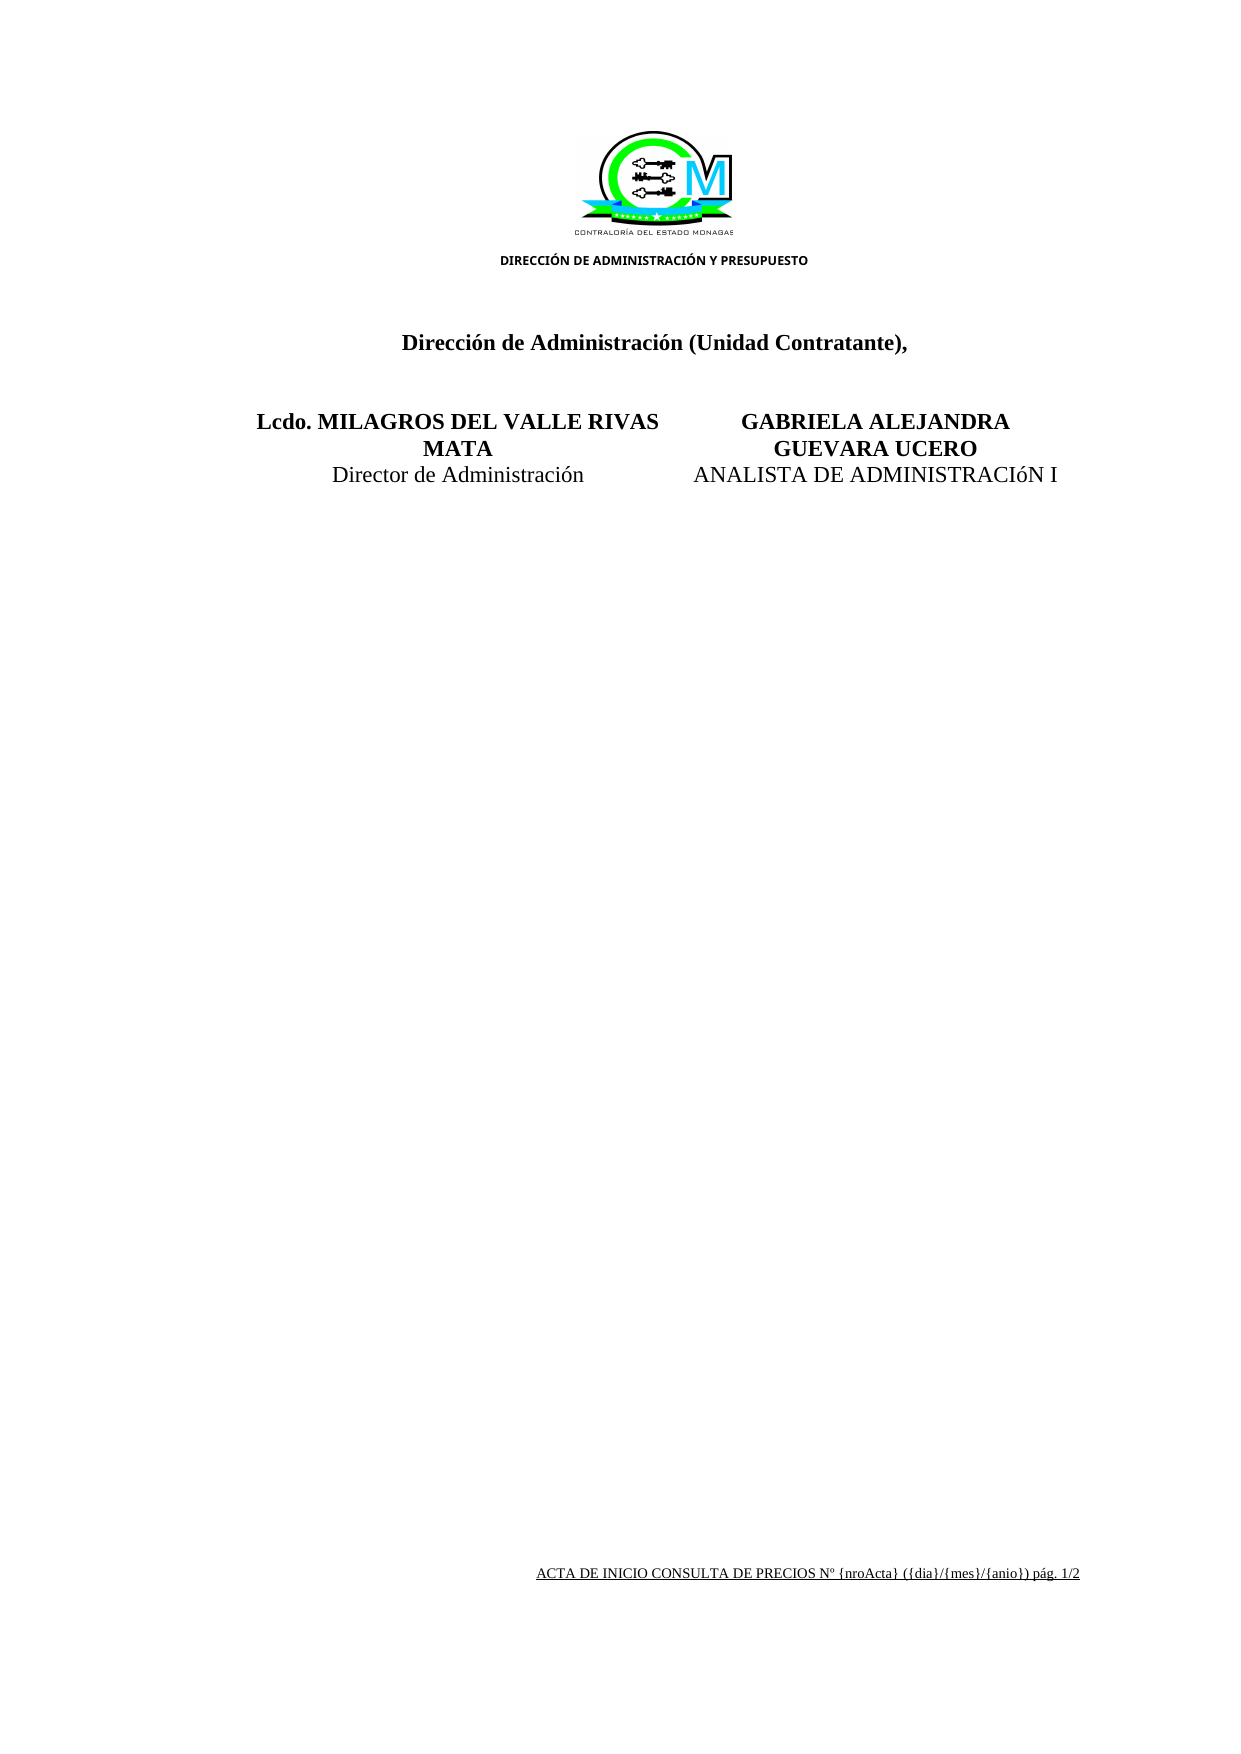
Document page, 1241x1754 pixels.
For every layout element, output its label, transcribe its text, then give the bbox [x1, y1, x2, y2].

table_header Dirección de Administración (Unidad Contratante), [237, 329, 1072, 356]
picture [574, 131, 733, 235]
table_cell Lcdo. MILAGROS DEL VALLE RIVAS MATA Director de Administración [237, 356, 679, 487]
table_cell GABRIELA ALEJANDRA GUEVARA UCERO ANALISTA DE ADMINISTRACIóN I [679, 356, 1072, 487]
